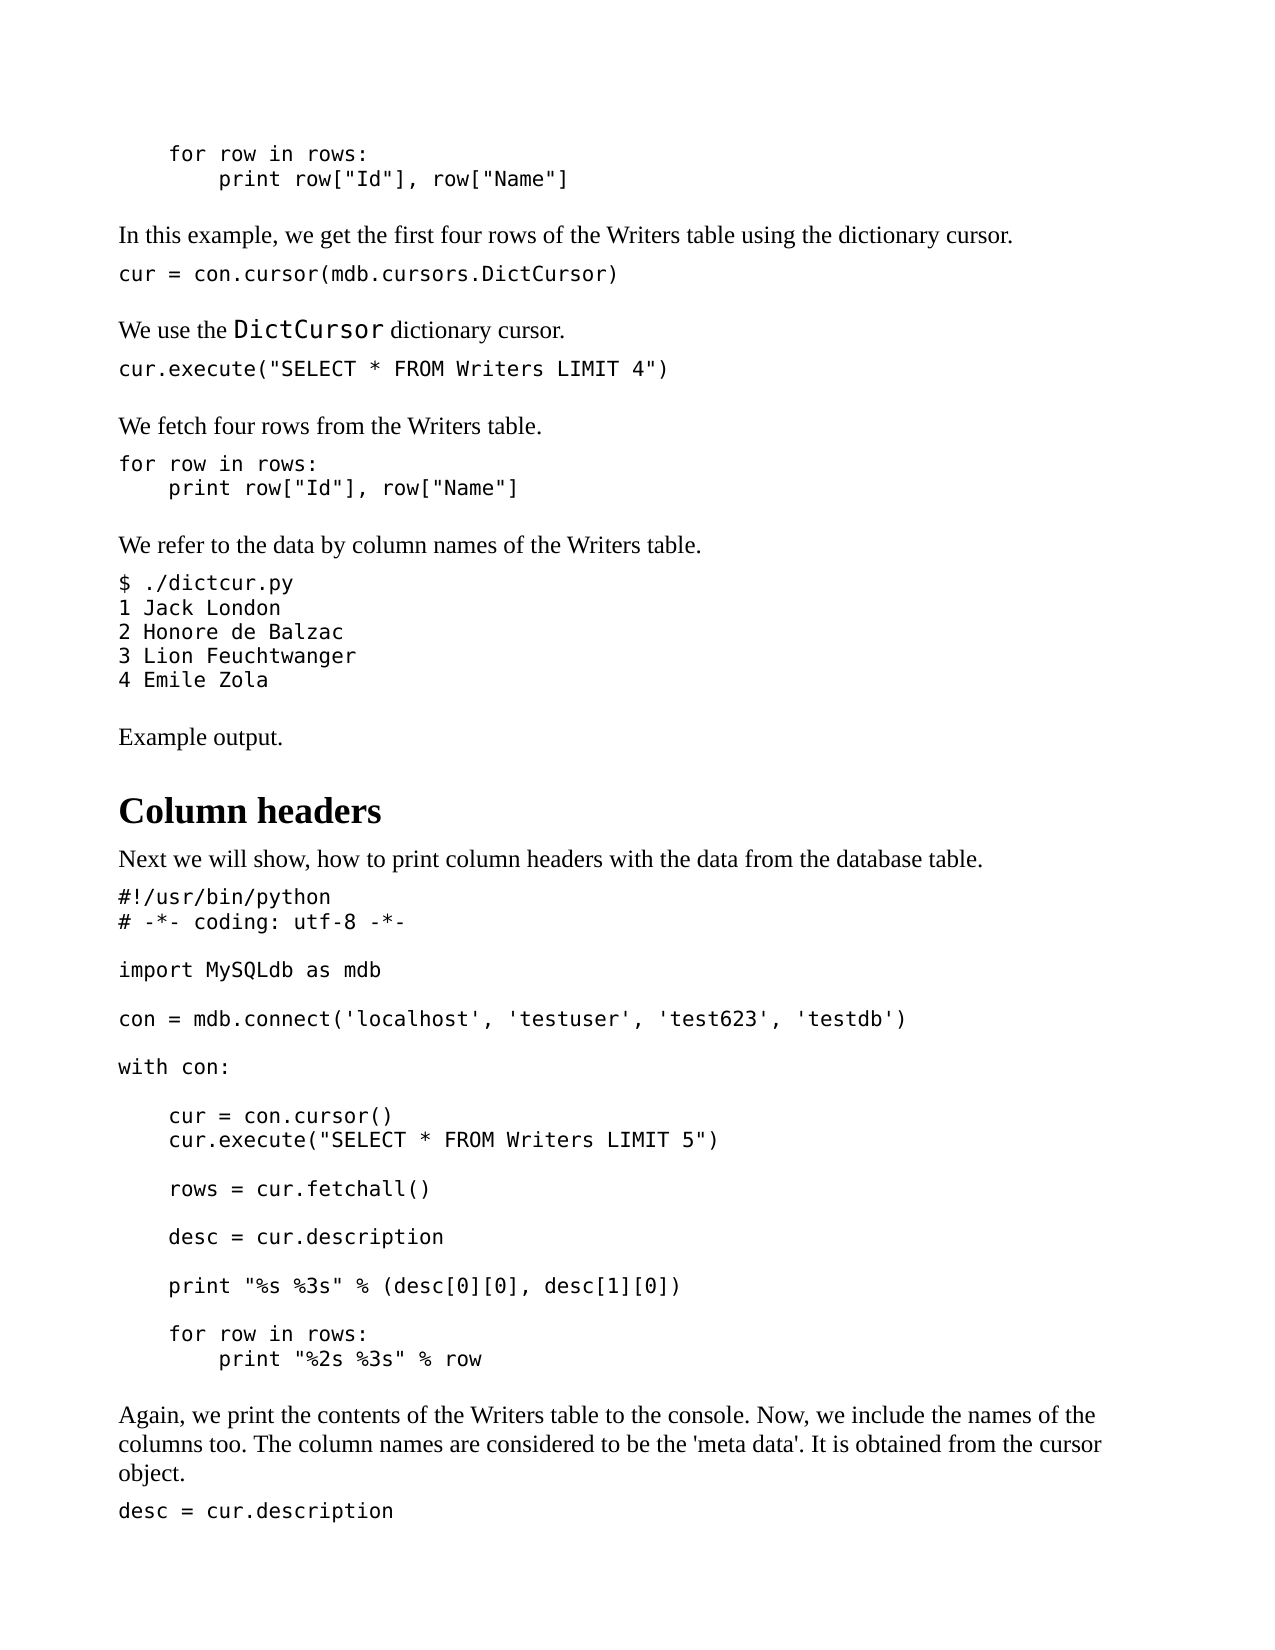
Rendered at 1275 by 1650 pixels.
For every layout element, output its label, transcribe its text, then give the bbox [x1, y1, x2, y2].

text cur = con.cursor(mdb.cursors.DictCursor) [118, 262, 1157, 286]
text con = mdb.connect('localhost', 'testuser', 'test623', 'testdb') [118, 1007, 1157, 1031]
text $ ./dictcur.py [118, 571, 1157, 596]
text 2 Honore de Balzac [118, 620, 1157, 644]
text Next we will show, how to print column headers with the data from the database table. [118, 844, 1157, 873]
text cur.execute("SELECT * FROM Writers LIMIT 4") [118, 357, 1157, 381]
text for row in rows: [118, 452, 1157, 476]
text 1 Jack London [118, 596, 1157, 620]
text for row in rows: [118, 142, 1157, 167]
subtitle Column headers [118, 788, 1157, 832]
text We fetch four rows from the Writers table. [118, 411, 1157, 440]
text Example output. [118, 722, 1157, 751]
text desc = cur.description [118, 1225, 1157, 1249]
text with con: [118, 1055, 1157, 1079]
text import MySQLdb as mdb [118, 958, 1157, 982]
text rows = cur.fetchall() [118, 1177, 1157, 1201]
text cur = con.cursor() [118, 1104, 1157, 1128]
text In this example, we get the first four rows of the Writers table using the dictionary cursor. [118, 220, 1157, 249]
text 4 Emile Zola [118, 668, 1157, 693]
text cur.execute("SELECT * FROM Writers LIMIT 5") [118, 1128, 1157, 1152]
text # -*- coding: utf-8 -*- [118, 910, 1157, 934]
text print row["Id"], row["Name"] [118, 476, 1157, 501]
text We use the DictCursor dictionary cursor. [118, 315, 1157, 345]
text for row in rows: [118, 1322, 1157, 1347]
text #!/usr/bin/python [118, 885, 1157, 910]
text Again, we print the contents of the Writers table to the console. Now, we include the names of the columns too. The column names are considered to be the 'meta data'. It is obtained from the cursor object. [118, 1400, 1157, 1487]
text print row["Id"], row["Name"] [118, 167, 1157, 191]
text print "%s %3s" % (desc[0][0], desc[1][0]) [118, 1274, 1157, 1298]
text print "%2s %3s" % row [118, 1347, 1157, 1371]
text 3 Lion Feuchtwanger [118, 644, 1157, 668]
text desc = cur.description [118, 1499, 1157, 1523]
text We refer to the data by column names of the Writers table. [118, 530, 1157, 559]
